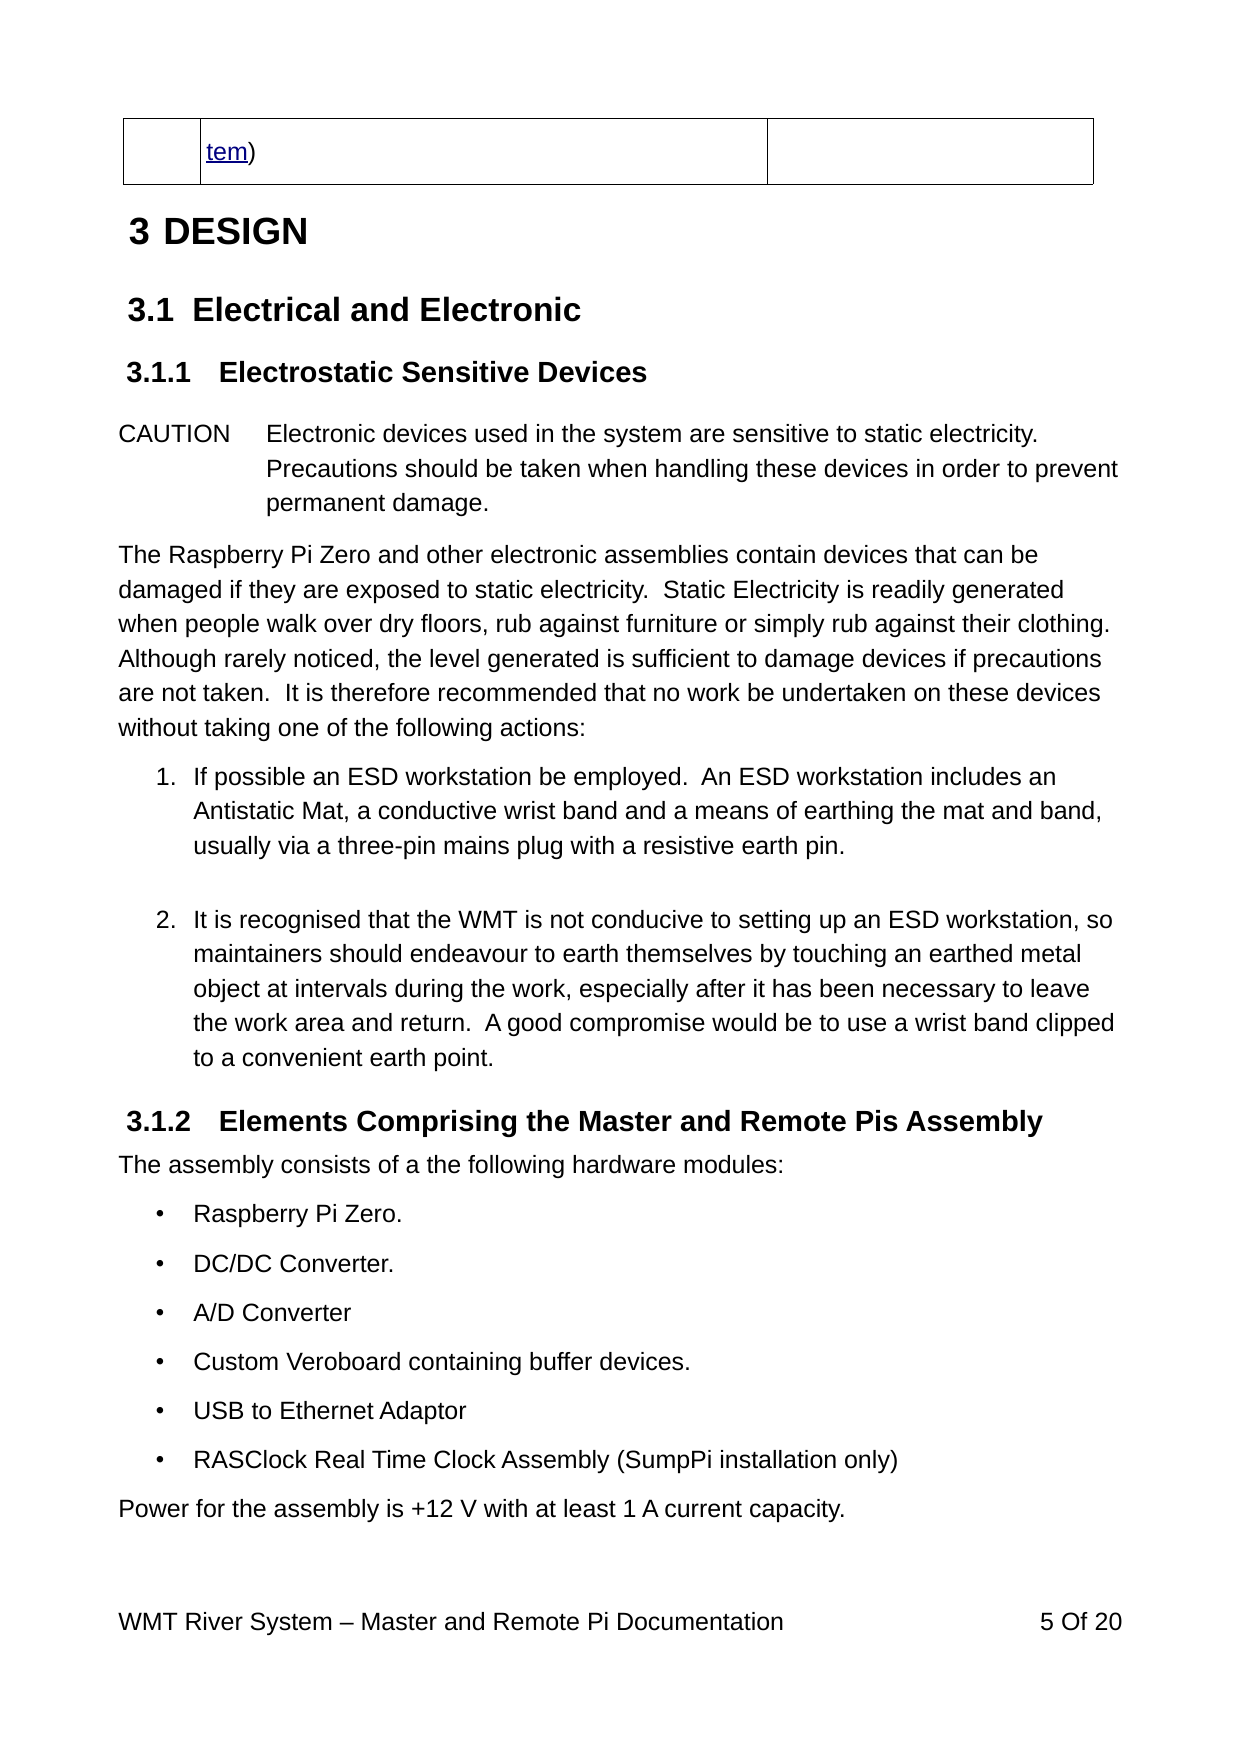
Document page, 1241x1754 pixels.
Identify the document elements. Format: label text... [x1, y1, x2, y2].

subtitle DESIGN [118, 208, 1122, 252]
subtitle Electrical and Electronic [118, 290, 1122, 328]
list RASClock Real Time Clock Assembly (SumpPi installation only) [156, 1445, 1122, 1474]
list Raspberry Pi Zero. [156, 1199, 1122, 1228]
subtitle Electrostatic Sensitive Devices [118, 355, 1122, 389]
list A/D Converter [156, 1298, 1122, 1327]
list USB to Ethernet Adaptor [156, 1396, 1122, 1425]
text CAUTION Electronic devices used in the system are sensitive to static electricity. Precautions should be taken when handling these devices in order to prevent permanent damage. [118, 419, 1122, 517]
text The Raspberry Pi Zero and other electronic assemblies contain devices that can be damaged if they are exposed to static electricity. Static Electricity is readily generated when people walk over dry floors, rub against furniture or simply rub against their clothing. Although rarely noticed, the level generated is sufficient to damage devices if precautions are not taken. It is therefore recommended that no work be undertaken on these devices without taking one of the following actions: [118, 540, 1122, 741]
text Power for the assembly is +12 V with at least 1 A current capacity. [118, 1494, 1122, 1523]
table_cell [124, 119, 200, 183]
subtitle Elements Comprising the Master and Remote Pis Assembly [118, 1104, 1122, 1138]
text The assembly consists of a the following hardware modules: [118, 1150, 1122, 1179]
list Custom Veroboard containing buffer devices. [156, 1347, 1122, 1376]
table_cell [768, 119, 1093, 183]
list It is recognised that the WMT is not conducive to setting up an ESD workstation, so maintainers should endeavour to earth themselves by touching an earthed metal object at intervals during the work, especially after it has been necessary to leave the work area and return. A good compromise would be to use a wrist band clipped to a convenient earth point. [156, 905, 1122, 1071]
list DC/DC Converter. [156, 1248, 1122, 1277]
list If possible an ESD workstation be employed. An ESD workstation includes an Antistatic Mat, a conductive wrist band and a means of earthing the mat and band, usually via a three-pin mains plug with a resistive earth pin. [156, 762, 1122, 859]
table_cell tem) [201, 119, 767, 183]
